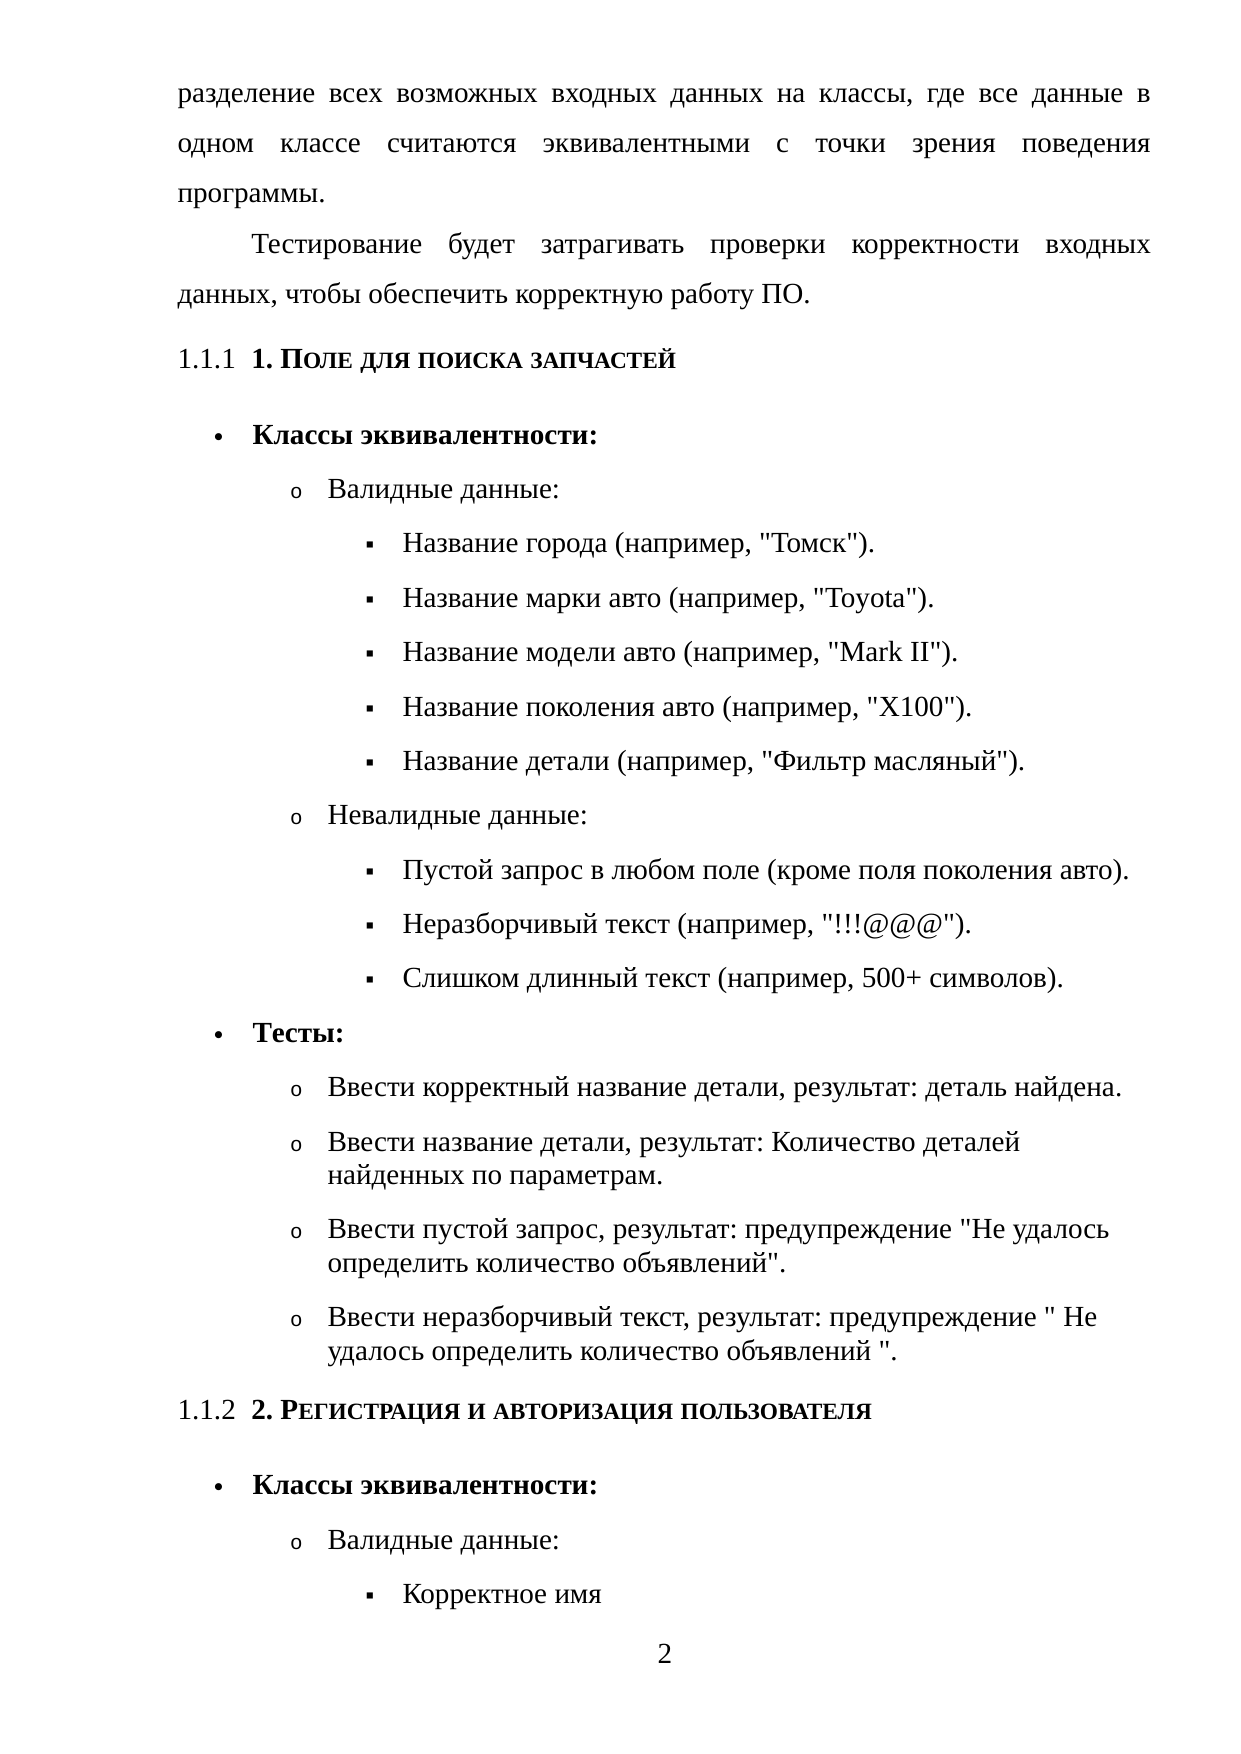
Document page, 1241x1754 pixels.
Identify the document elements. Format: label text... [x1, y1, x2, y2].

list Ввести название детали, результат: Количество деталей найденных по параметрам. [290, 1124, 1152, 1191]
list Название поколения авто (например, "X100"). [365, 689, 1152, 722]
list Валидные данные: [290, 471, 1152, 505]
list Название марки авто (например, "Toyota"). [365, 580, 1152, 613]
list Ввести неразборчивый текст, результат: предупреждение " Не удалось определить количество объявлений ". [290, 1299, 1152, 1367]
list Название детали (например, "Фильтр масляный"). [365, 743, 1152, 777]
subtitle 2. Регистрация и авторизация пользователя [177, 1392, 1152, 1425]
list Неразборчивый текст (например, "!!!@@@"). [365, 906, 1152, 940]
list Валидные данные: [290, 1522, 1152, 1555]
list Тесты: [215, 1015, 1152, 1048]
list Слишком длинный текст (например, 500+ символов). [365, 961, 1152, 994]
list Невалидные данные: [290, 797, 1152, 831]
subtitle 1. Поле для поиска запчастей [177, 341, 1152, 375]
text разделение всех возможных входных данных на классы, где все данные в одном классе считаются эквивалентными с точки зрения поведения программы. [177, 75, 1152, 209]
list Классы эквивалентности: [215, 1467, 1152, 1501]
list Пустой запрос в любом поле (кроме поля поколения авто). [365, 852, 1152, 885]
list Название города (например, "Томск"). [365, 526, 1152, 559]
list Ввести корректный название детали, результат: деталь найдена. [290, 1069, 1152, 1103]
list Корректное имя [365, 1576, 1152, 1610]
list Ввести пустой запрос, результат: предупреждение "Не удалось определить количество объявлений". [290, 1212, 1152, 1279]
list Название модели авто (например, "Mark II"). [365, 634, 1152, 668]
list Классы эквивалентности: [215, 417, 1152, 450]
text Тестирование будет затрагивать проверки корректности входных данных, чтобы обеспечить корректную работу ПО. [177, 226, 1152, 310]
